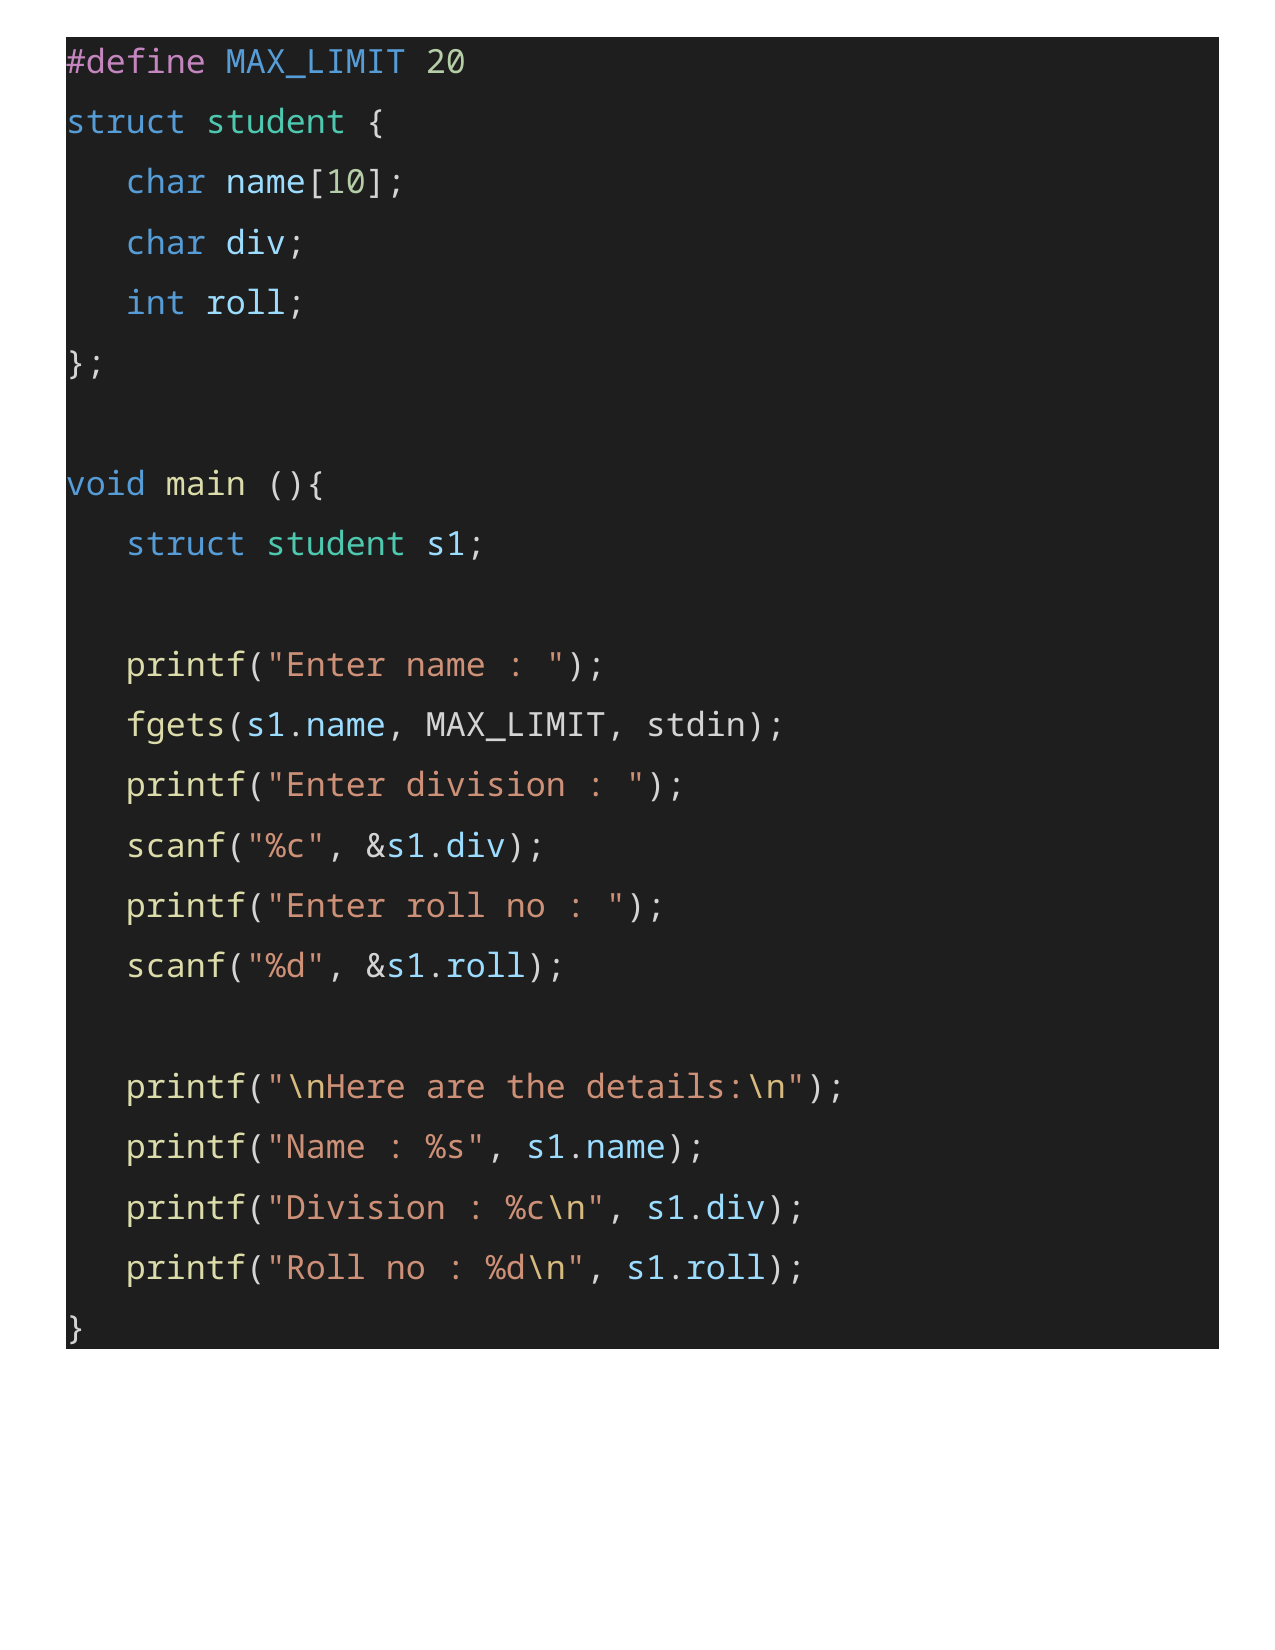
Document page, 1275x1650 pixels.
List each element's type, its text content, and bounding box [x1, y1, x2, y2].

text scanf("%c", &s1.div); [66, 822, 1219, 867]
text struct student s1; [66, 520, 1219, 565]
text struct student { [66, 98, 1219, 143]
text int roll; [66, 279, 1219, 324]
text char name[10]; [66, 158, 1219, 203]
text fgets(s1.name, MAX_LIMIT, stdin); [66, 701, 1219, 746]
text printf("Enter name : "); [66, 641, 1219, 686]
text }; [66, 339, 1219, 384]
text printf("Division : %c\n", s1.div); [66, 1183, 1219, 1229]
text printf("\nHere are the details:\n"); [66, 1063, 1219, 1108]
text #define MAX_LIMIT 20 [66, 37, 1219, 83]
text scanf("%d", &s1.roll); [66, 942, 1219, 988]
text } [66, 1304, 1219, 1349]
text void main (){ [66, 460, 1219, 505]
text printf("Enter division : "); [66, 761, 1219, 807]
text printf("Roll no : %d\n", s1.roll); [66, 1244, 1219, 1289]
text printf("Name : %s", s1.name); [66, 1123, 1219, 1168]
text printf("Enter roll no : "); [66, 882, 1219, 927]
text char div; [66, 218, 1219, 264]
